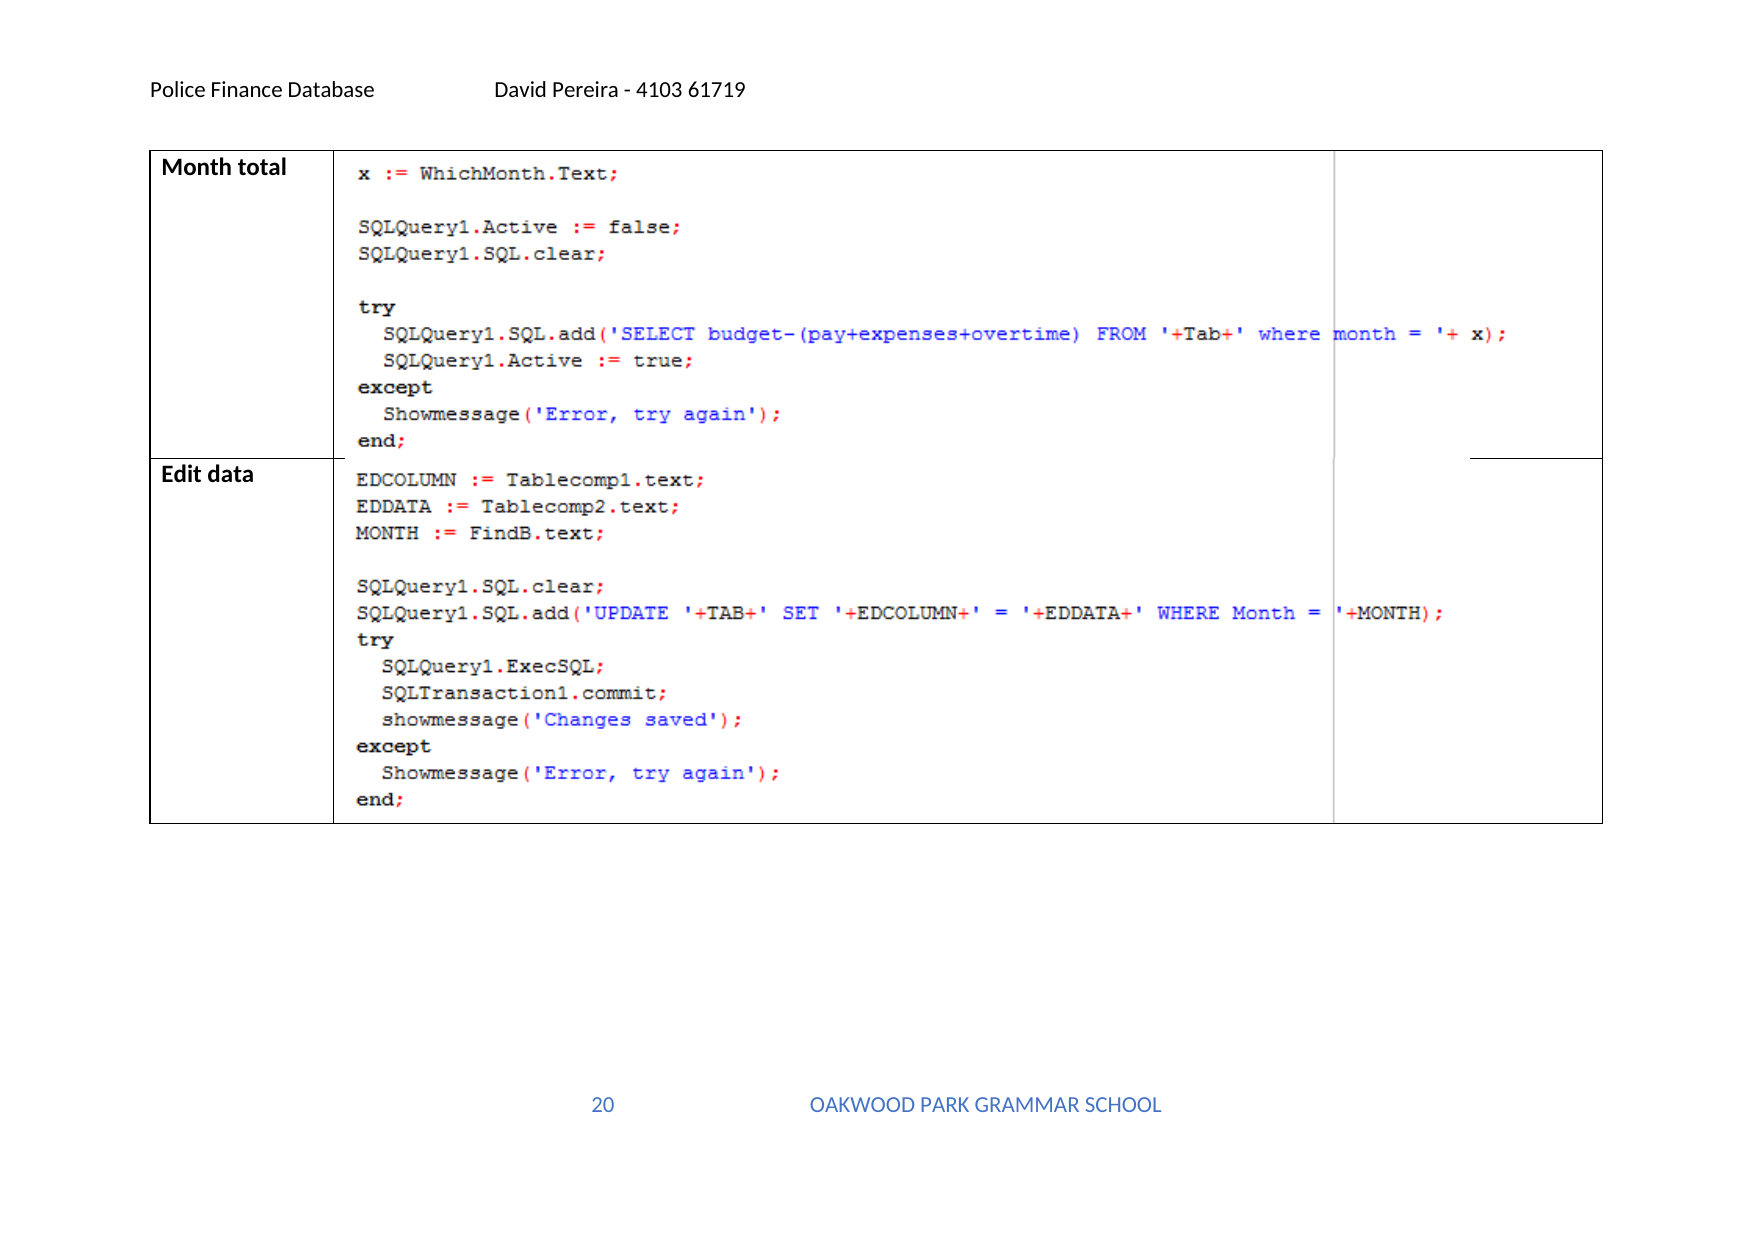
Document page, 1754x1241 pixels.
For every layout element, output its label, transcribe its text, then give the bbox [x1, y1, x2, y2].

table_cell Edit data [151, 459, 333, 823]
table_cell [334, 459, 344, 823]
table_cell [1471, 459, 1602, 823]
table_cell [334, 151, 344, 457]
table_cell [1509, 151, 1602, 457]
table_cell Month total [151, 151, 333, 457]
